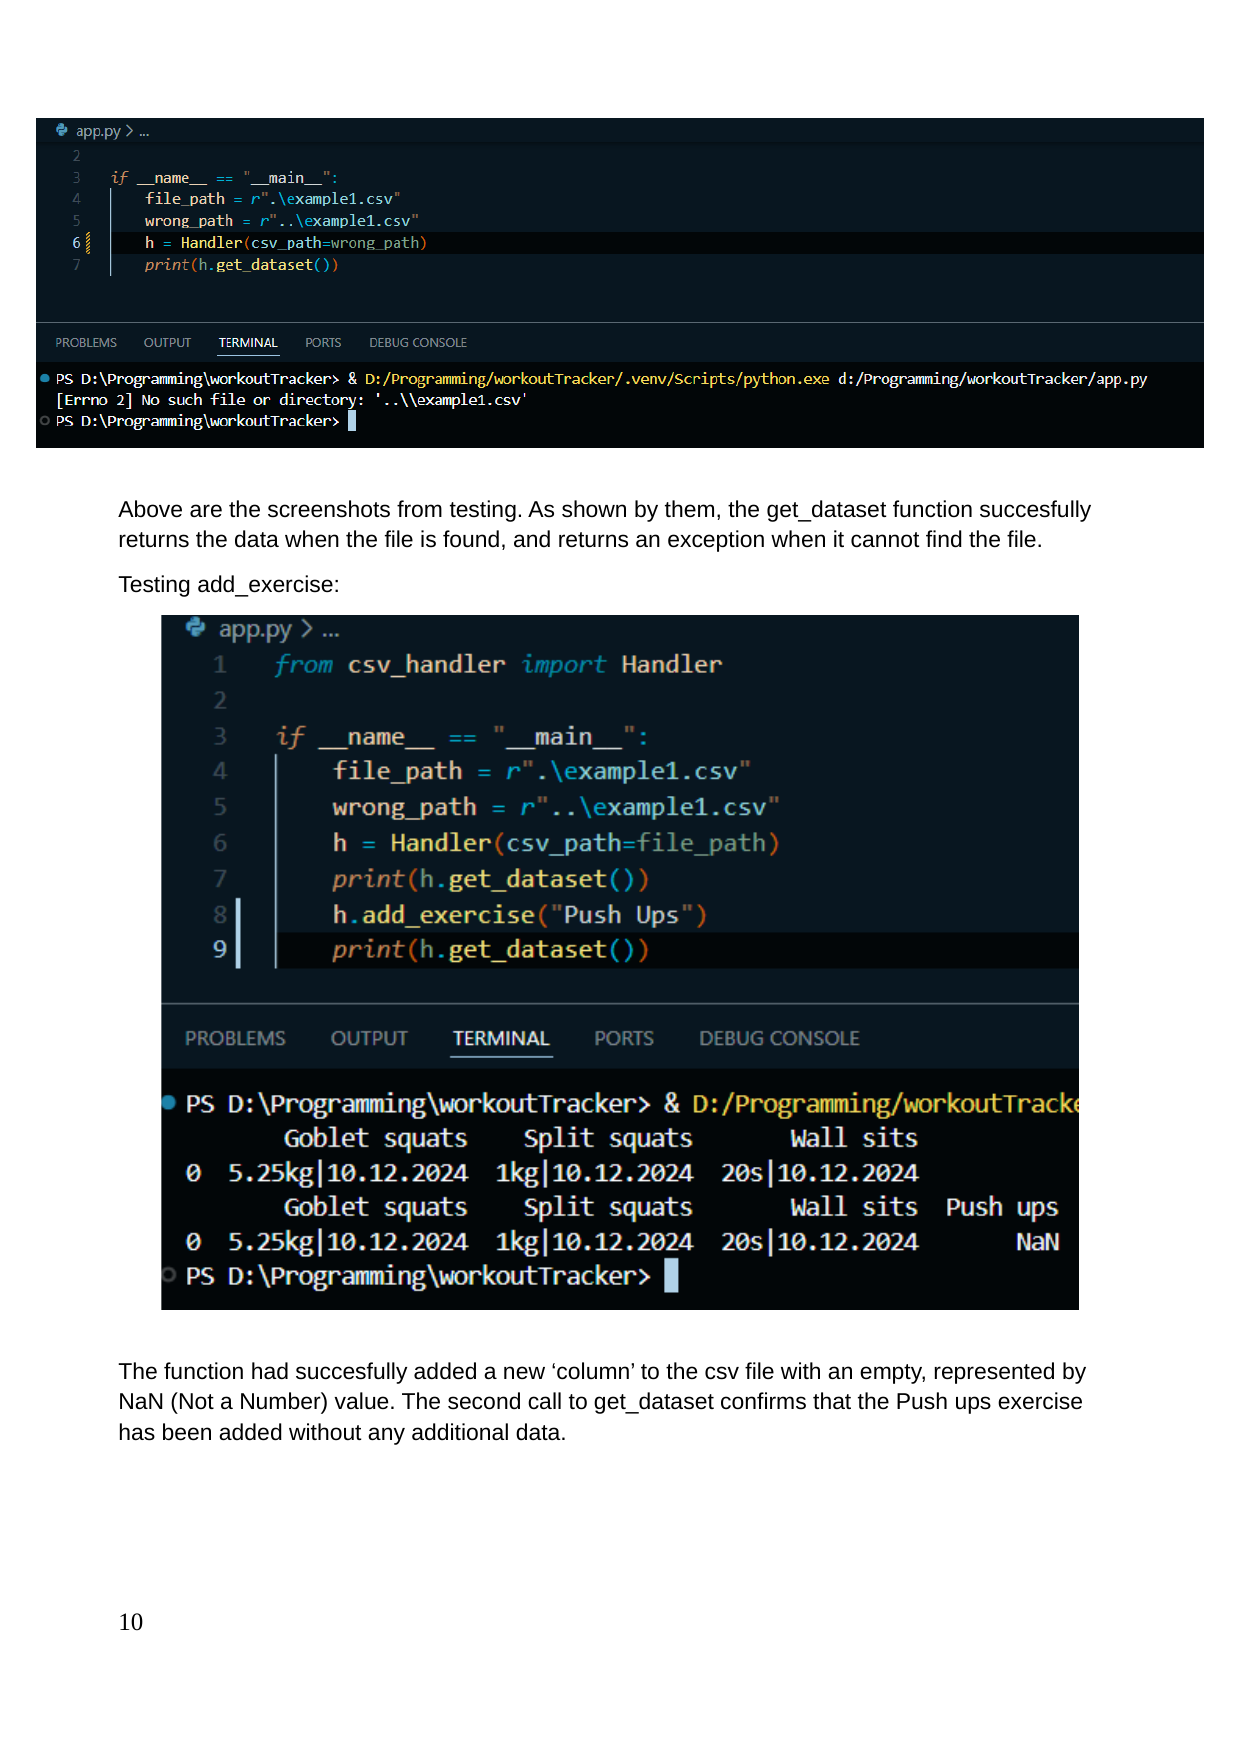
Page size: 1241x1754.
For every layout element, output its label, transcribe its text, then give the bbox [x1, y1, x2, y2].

text The function had succesfully added a new ‘column’ to the csv file with an empty, represented by NaN (Not a Number) value. The second call to get_dataset confirms that the Push ups exercise has been added without any additional data. [118, 1358, 1122, 1445]
picture [161, 615, 1079, 1310]
text Above are the screenshots from testing. As shown by them, the get_dataset function succesfully returns the data when the file is found, and returns an exception when it cannot find the file. [118, 496, 1122, 552]
picture [36, 118, 1204, 448]
text Testing add_exercise: [118, 571, 1122, 597]
